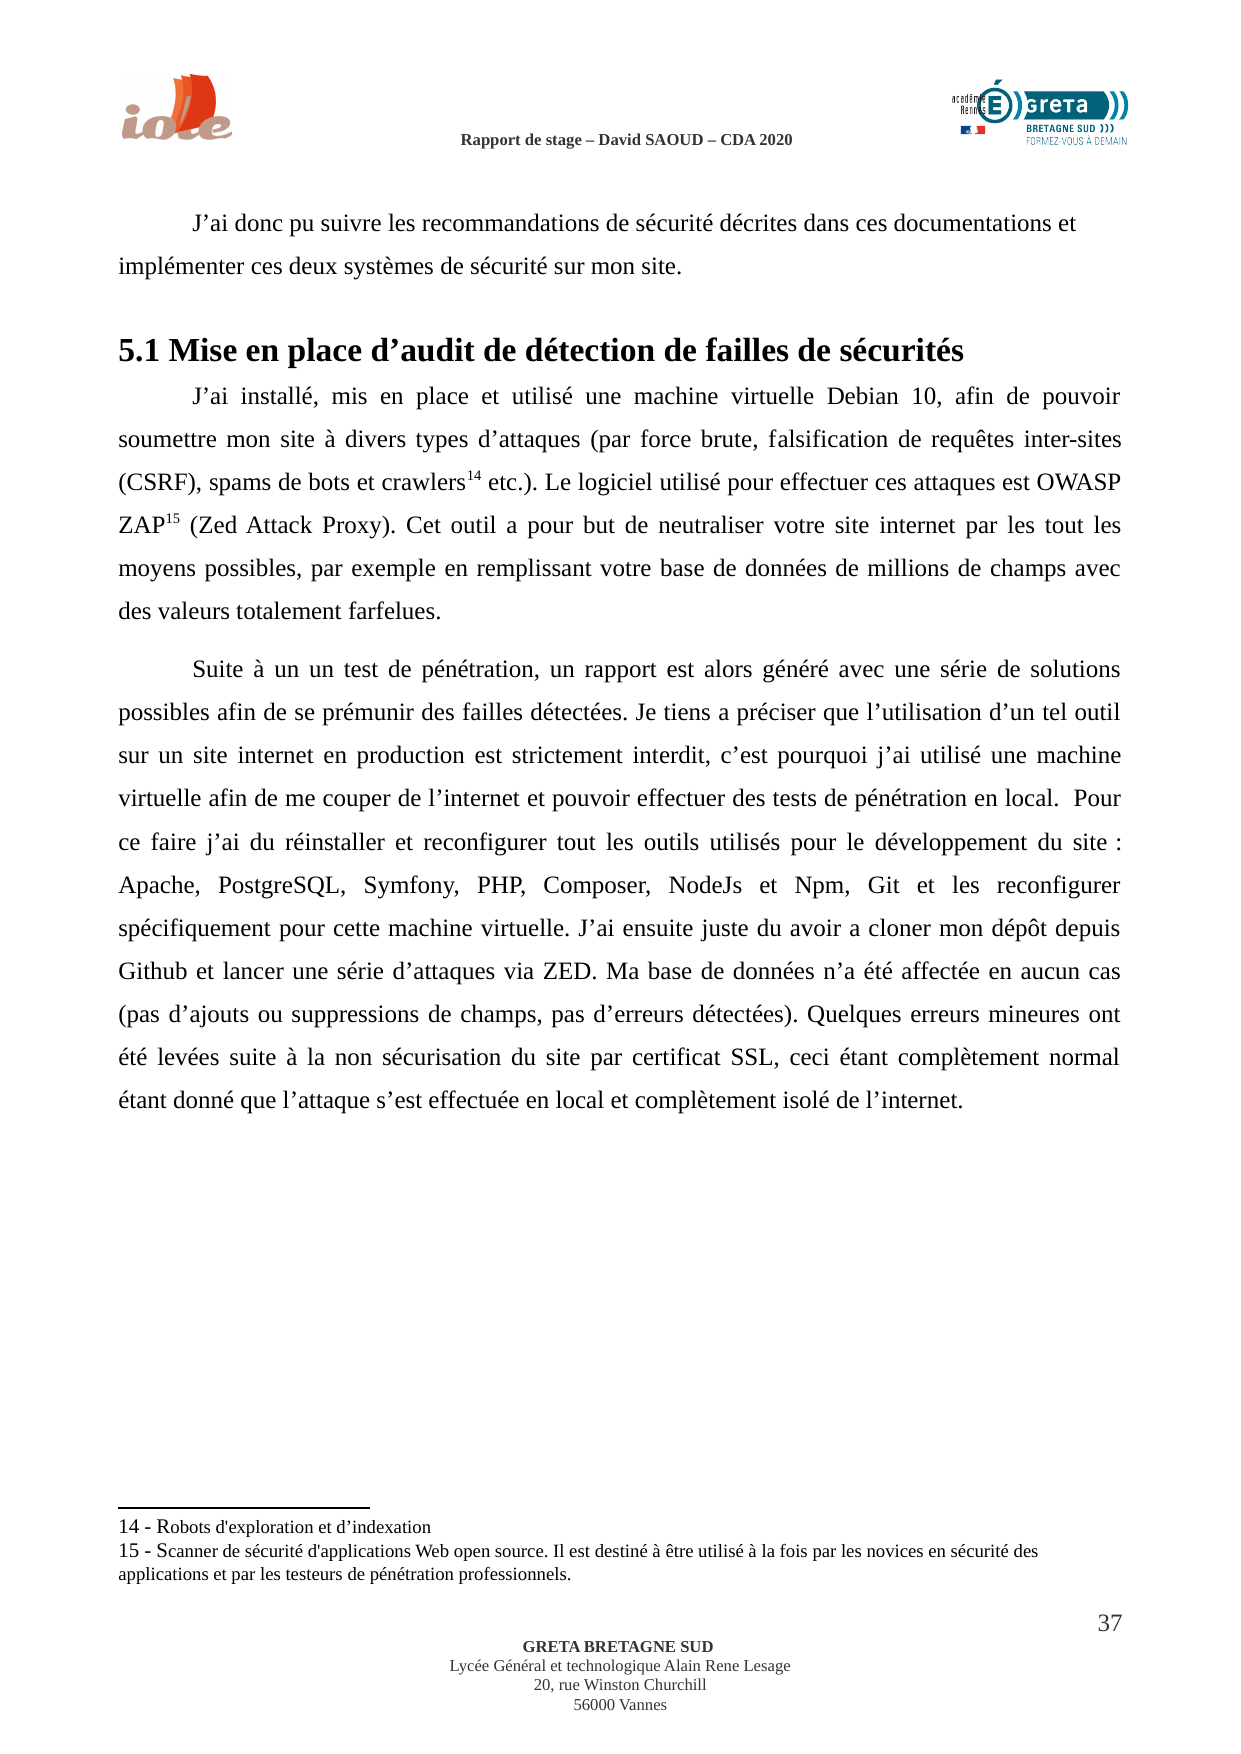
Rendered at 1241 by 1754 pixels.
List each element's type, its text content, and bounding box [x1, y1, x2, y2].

subtitle 5.1 Mise en place d’audit de détection de failles de sécurités [118, 329, 1122, 368]
text - Robots d'exploration et d’indexation [118, 1514, 1122, 1538]
picture [121, 74, 233, 140]
picture [950, 76, 1131, 147]
text Suite à un un test de pénétration, un rapport est alors généré avec une série de solutions possibles afin de se prémunir des failles détectées. Je tiens a préciser que l’utilisation d’un tel outil sur un site internet en production est strictement interdit, c’est pourquoi j’ai utilisé une machine virtuelle afin de me couper de l’internet et pouvoir effectuer des tests de pénétration en local. Pour ce faire j’ai du réinstaller et reconfigurer tout les outils utilisés pour le développement du site : Apache, PostgreSQL, Symfony, PHP, Composer, NodeJs et Npm, Git et les reconfigurer spécifiquement pour cette machine virtuelle. J’ai ensuite juste du avoir a cloner mon dépôt depuis Github et lancer une série d’attaques via ZED. Ma base de données n’a été affectée en aucun cas (pas d’ajouts ou suppressions de champs, pas d’erreurs détectées). Quelques erreurs mineures ont été levées suite à la non sécurisation du site par certificat SSL, ceci étant complètement normal étant donné que l’attaque s’est effectuée en local et complètement isolé de l’internet. [118, 654, 1122, 1114]
text J’ai installé, mis en place et utilisé une machine virtuelle Debian 10, afin de pouvoir soumettre mon site à divers types d’attaques (par force brute, falsification de requêtes inter-sites (CSRF), spams de bots et crawlers etc.). Le logiciel utilisé pour effectuer ces attaques est OWASP ZAP (Zed Attack Proxy). Cet outil a pour but de neutraliser votre site internet par les tout les moyens possibles, par exemple en remplissant votre base de données de millions de champs avec des valeurs totalement farfelues. [118, 381, 1122, 625]
text J’ai donc pu suivre les recommandations de sécurité décrites dans ces documentations et implémenter ces deux systèmes de sécurité sur mon site. [118, 208, 1122, 280]
text - Scanner de sécurité d'applications Web open source. Il est destiné à être utilisé à la fois par les novices en sécurité des applications et par les testeurs de pénétration professionnels. [118, 1538, 1122, 1584]
